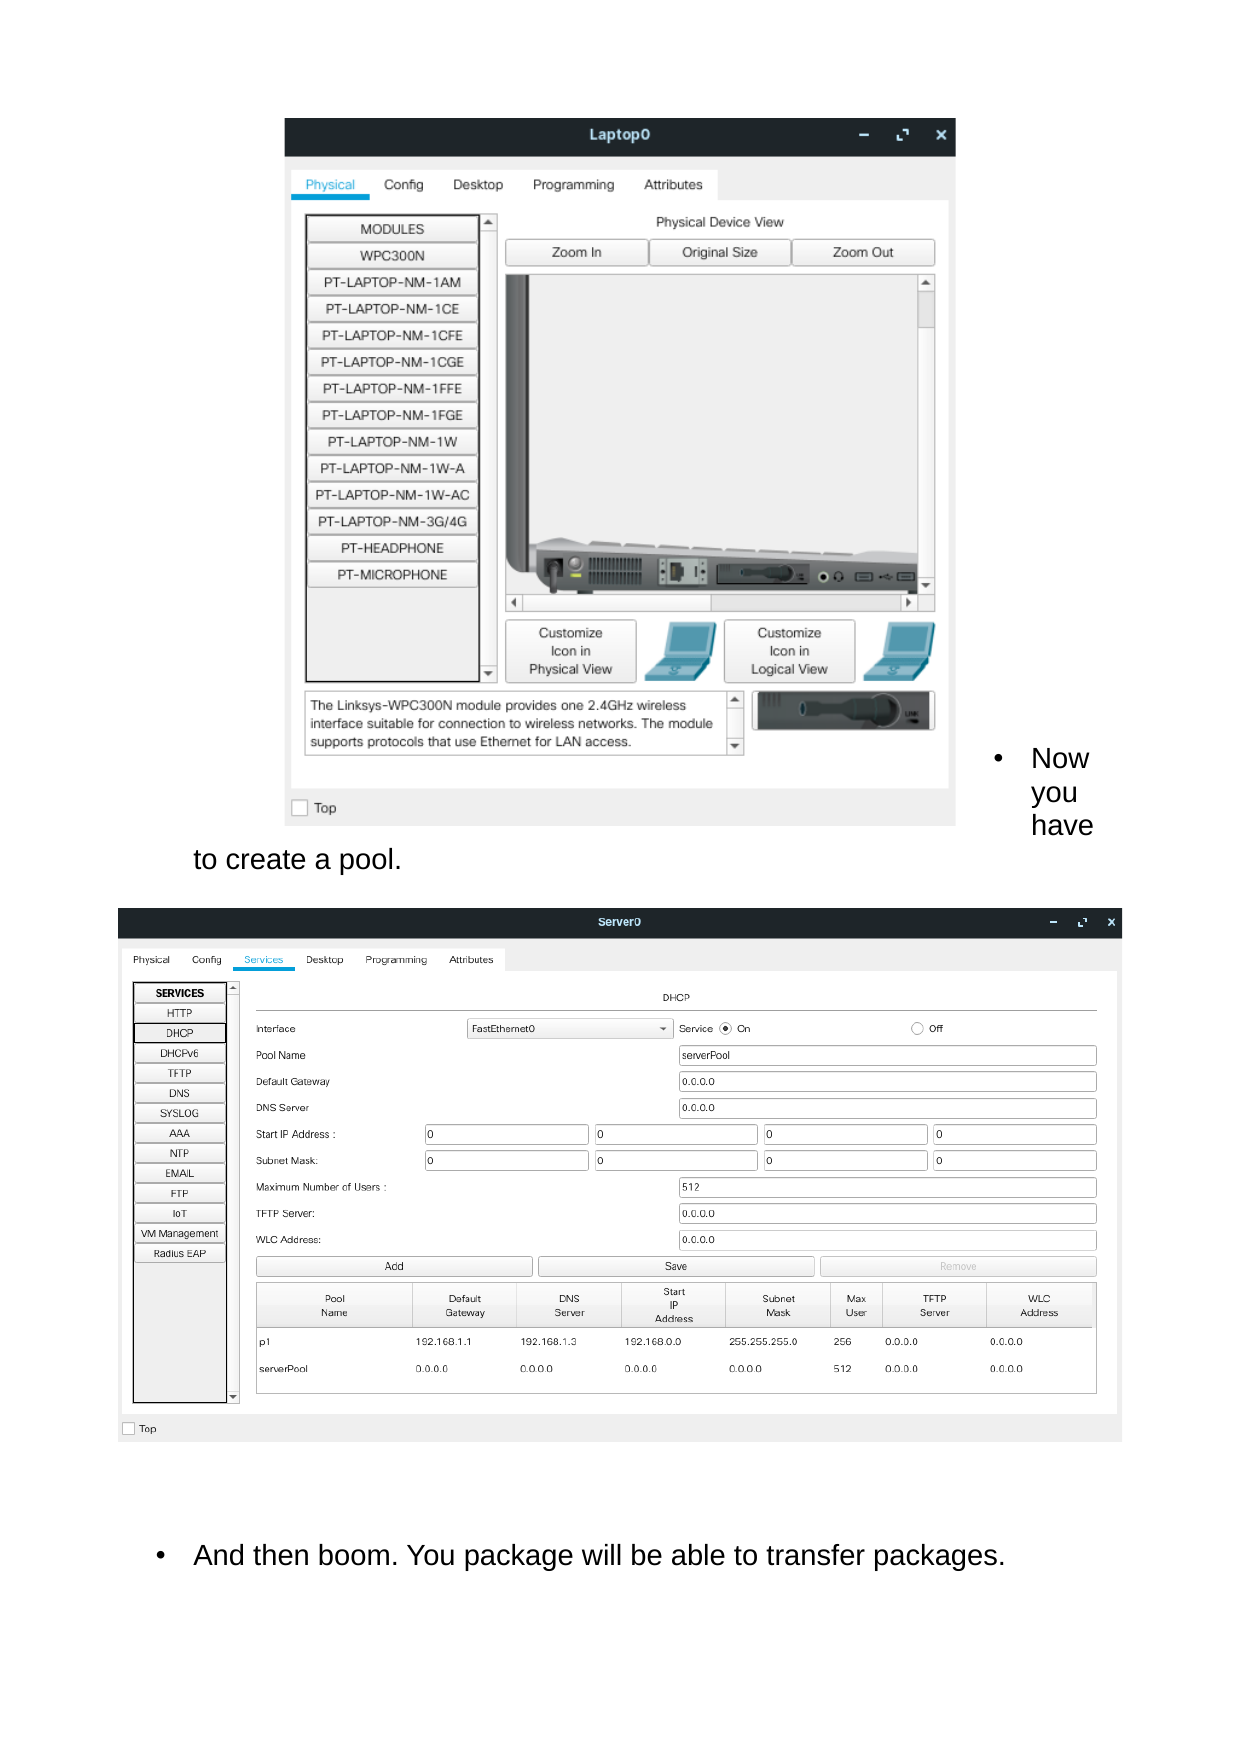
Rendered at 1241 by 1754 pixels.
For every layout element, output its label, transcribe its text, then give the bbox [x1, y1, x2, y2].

list And then boom. You package will be able to transfer packages. [156, 1538, 1122, 1571]
list Now you have to create a pool. [156, 741, 1122, 875]
picture [284, 118, 956, 826]
picture [118, 908, 1123, 1442]
